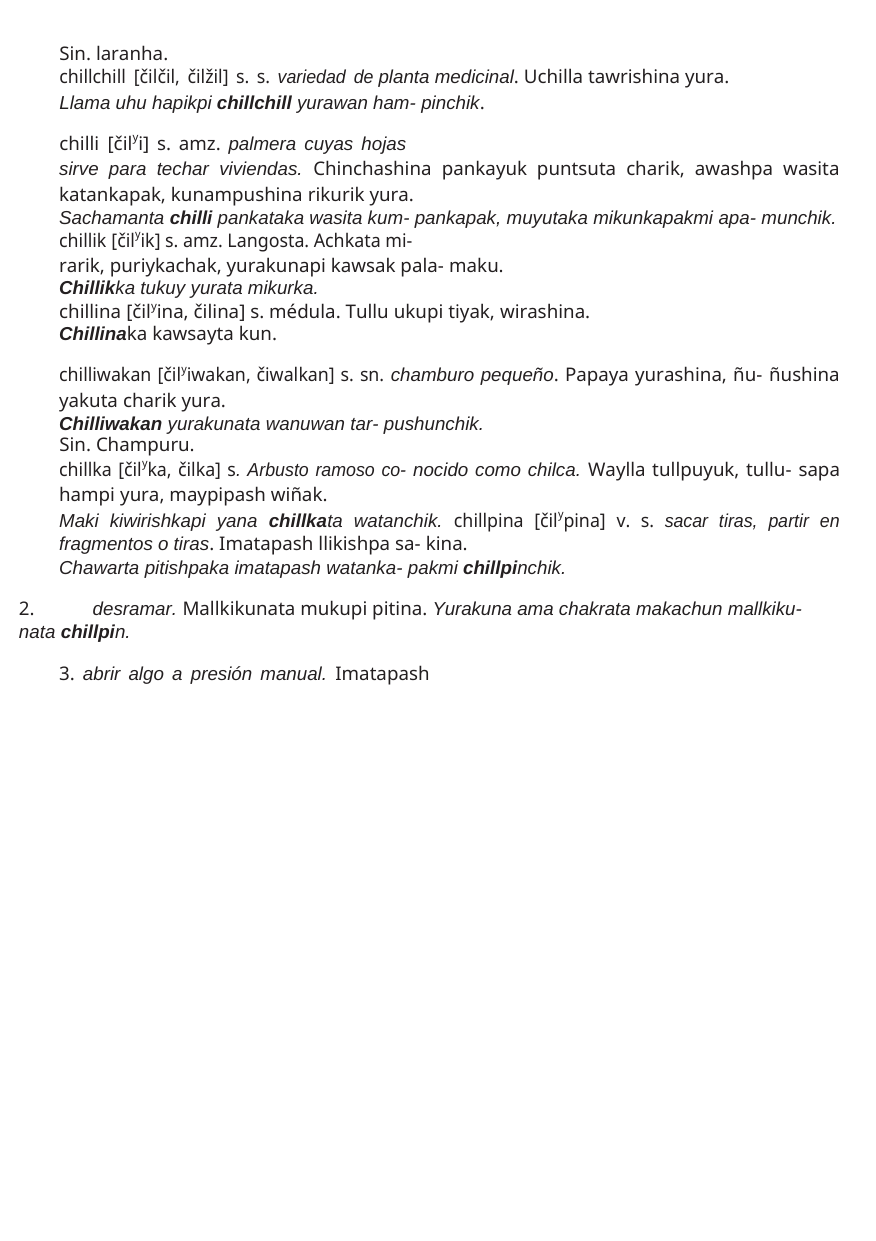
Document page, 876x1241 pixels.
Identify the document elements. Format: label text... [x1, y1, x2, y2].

text Chillikka tukuy yurata mikurka. [59, 278, 856, 298]
list abrir algo a presión manual. Imatapash [59, 660, 856, 686]
text chillka [čilyka, čilka] s. Arbusto ramoso co- nocido como chilca. Waylla tullpuyuk, tullu- sapa hampi yura, maypipash wiñak. [59, 455, 840, 507]
list desramar. Mallkikunata mukupi pitina. Yurakuna ama chakrata makachun mallkiku- nata chillpin. [19, 595, 840, 643]
text Chillinaka kawsayta kun. [59, 324, 856, 344]
text Llama uhu hapikpi chillchill yurawan ham- pinchik. [59, 89, 840, 115]
text Chilliwakan yurakunata wanuwan tar- pushunchik. [59, 413, 839, 434]
text chilli [čilyi] s. amz. palmera cuyas hojas [59, 132, 856, 155]
text Maki kiwirishkapi yana chillkata watanchik. chillpina [čilypina] v. s. sacar tiras, partir en fragmentos o tiras. Imatapash llikishpa sa- kina. [59, 507, 840, 556]
text rarik, puriykachak, yurakunapi kawsak pala- maku. [59, 252, 840, 278]
text Sachamanta chilli pankataka wasita kum- pankapak, muyutaka mikunkapakmi apa- munchik. [59, 207, 840, 228]
text chilliwakan [čilyiwakan, čiwalkan] s. sn. chamburo pequeño. Papaya yurashina, ñu- ñushina yakuta charik yura. [59, 361, 840, 413]
text Chawarta pitishpaka imatapash watanka- pakmi chillpinchik. [59, 557, 840, 578]
text Sin. laranha. [59, 44, 856, 64]
text chillik [čilyik] s. amz. Langosta. Achkata mi- [59, 229, 856, 252]
text chillchill [čilčil, čilžil] s. s. variedad de planta medicinal. Uchilla tawrishina yura. [59, 64, 856, 88]
text sirve para techar viviendas. Chinchashina pankayuk puntsuta charik, awashpa wasita katankapak, kunampushina rikurik yura. [59, 155, 840, 206]
text chillina [čilyina, čilina] s. médula. Tullu ukupi tiyak, wirashina. [59, 298, 840, 323]
text Sin. Champuru. [59, 435, 856, 455]
